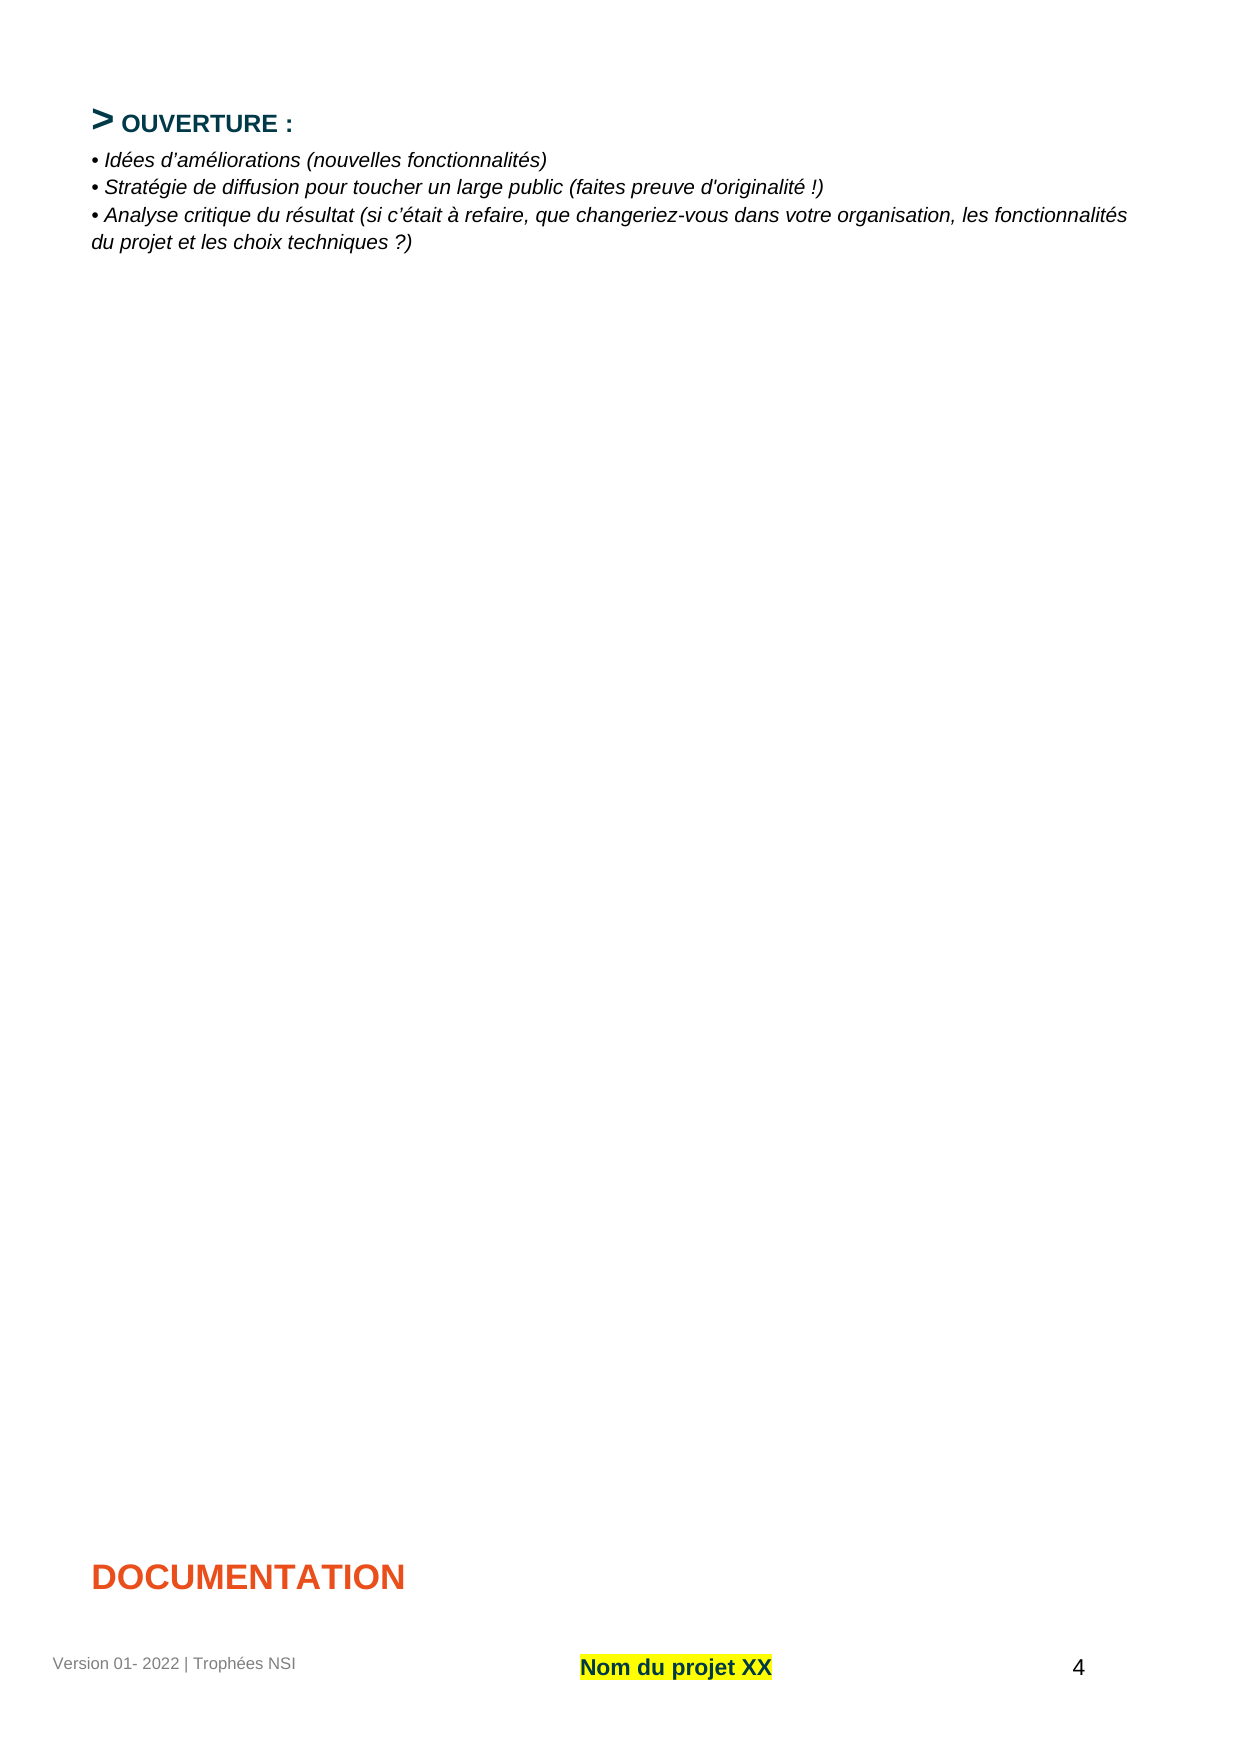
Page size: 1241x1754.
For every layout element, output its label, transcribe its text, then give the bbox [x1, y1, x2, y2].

text • Idées d’améliorations (nouvelles fonctionnalités) [91, 147, 1149, 171]
text DOCUMENTATION [91, 1556, 1149, 1597]
text • Analyse critique du résultat (si c’était à refaire, que changeriez-vous dans votre organisation, les fonctionnalités du projet et les choix techniques ?) [91, 202, 1149, 254]
text > OUVERTURE : [91, 95, 1149, 141]
text • Stratégie de diffusion pour toucher un large public (faites preuve d'originalité !) [91, 175, 1149, 199]
